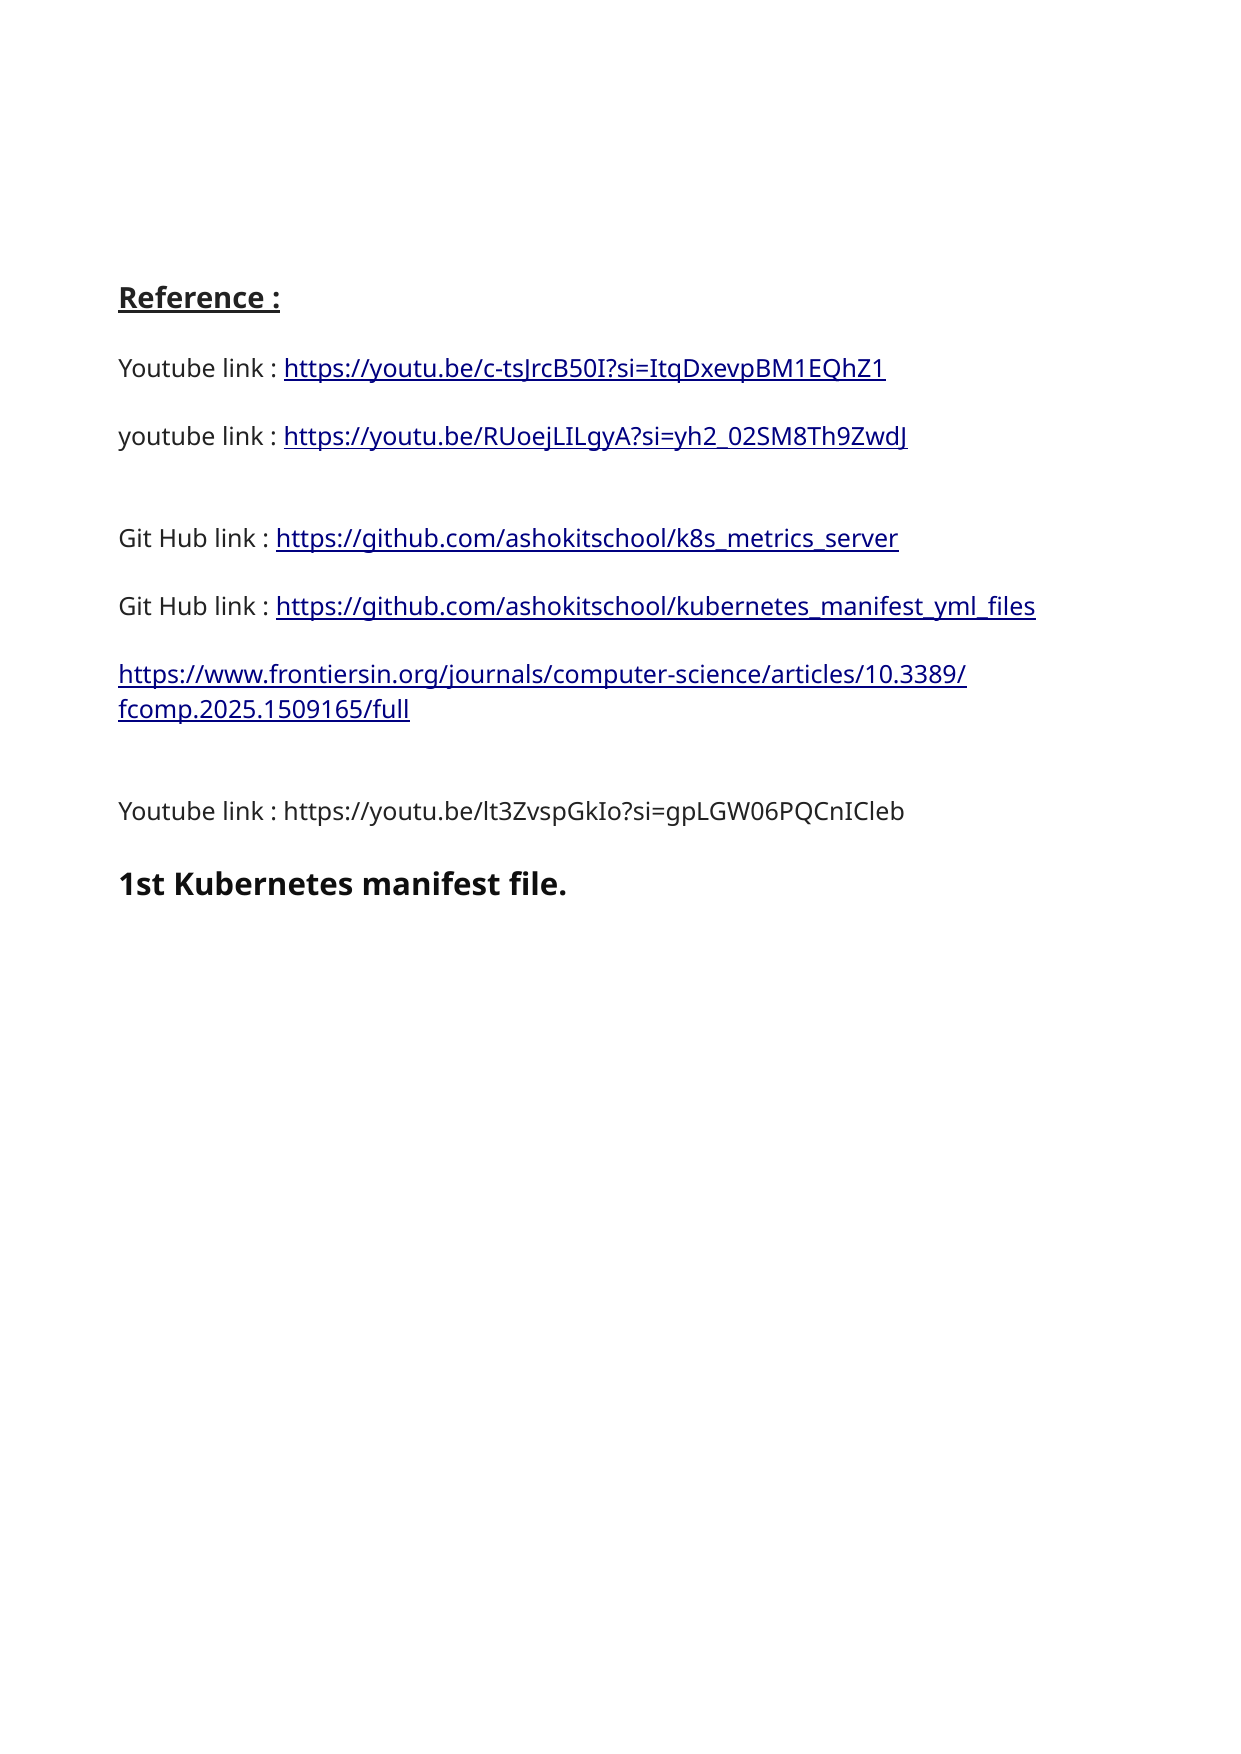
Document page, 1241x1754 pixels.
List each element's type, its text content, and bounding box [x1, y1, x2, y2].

text Git Hub link : https://github.com/ashokitschool/k8s_metrics_server [118, 521, 1122, 555]
text Git Hub link : https://github.com/ashokitschool/kubernetes_manifest_yml_files [118, 589, 1122, 623]
text 1st Kubernetes manifest file. [118, 862, 1122, 904]
text youtube link : https://youtu.be/RUoejLILgyA?si=yh2_02SM8Th9ZwdJ [118, 419, 1122, 453]
text Youtube link : https://youtu.be/c-tsJrcB50I?si=ItqDxevpBM1EQhZ1 [118, 351, 1122, 385]
text https://www.frontiersin.org/journals/computer-science/articles/10.3389/fcomp.2025.1509165/full [118, 657, 1122, 725]
text Reference : [118, 277, 1122, 317]
text Youtube link : https://youtu.be/lt3ZvspGkIo?si=gpLGW06PQCnICleb [118, 793, 1122, 827]
